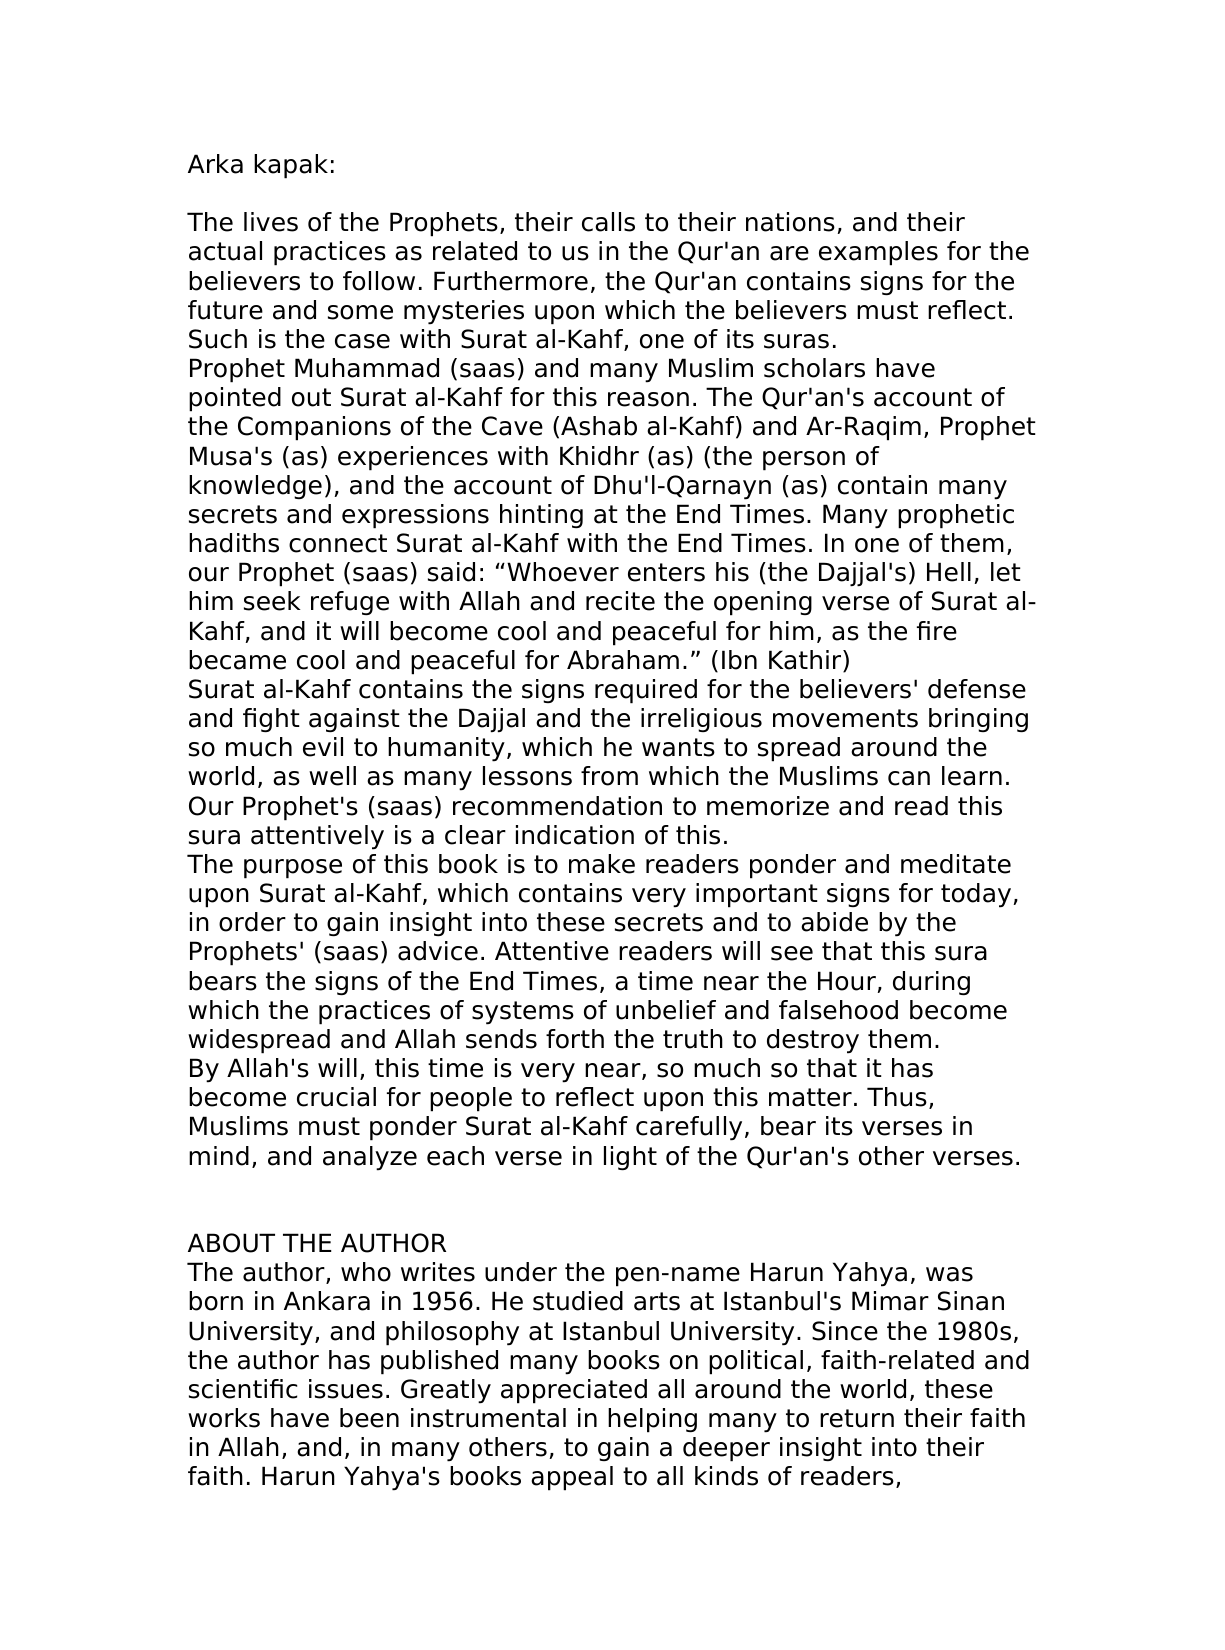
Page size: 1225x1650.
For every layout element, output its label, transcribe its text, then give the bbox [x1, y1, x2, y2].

text The lives of the Prophets, their calls to their nations, and their actual practices as related to us in the Qur'an are examples for the believers to follow. Furthermore, the Qur'an contains signs for the future and some mysteries upon which the believers must reflect. Such is the case with Surat al-Kahf, one of its suras. [187, 208, 1037, 354]
text Prophet Muhammad (saas) and many Muslim scholars have pointed out Surat al-Kahf for this reason. The Qur'an's account of the Companions of the Cave (Ashab al-Kahf) and Ar-Raqim, Prophet Musa's (as) experiences with Khidhr (as) (the person of knowledge), and the account of Dhu'l-Qarnayn (as) contain many secrets and expressions hinting at the End Times. Many prophetic hadiths connect Surat al-Kahf with the End Times. In one of them, our Prophet (saas) said: “Whoever enters his (the Dajjal's) Hell, let him seek refuge with Allah and recite the opening verse of Surat al-Kahf, and it will become cool and peaceful for him, as the fire became cool and peaceful for Abraham.” (Ibn Kathir) [187, 354, 1037, 675]
text ABOUT THE AUTHOR [187, 1229, 1037, 1258]
text The purpose of this book is to make readers ponder and meditate upon Surat al-Kahf, which contains very important signs for today, in order to gain insight into these secrets and to abide by the Prophets' (saas) advice. Attentive readers will see that this sura bears the signs of the End Times, a time near the Hour, during which the practices of systems of unbelief and falsehood become widespread and Allah sends forth the truth to destroy them. [187, 850, 1037, 1054]
text Surat al-Kahf contains the signs required for the believers' defense and fight against the Dajjal and the irreligious movements bringing so much evil to humanity, which he wants to spread around the world, as well as many lessons from which the Muslims can learn. Our Prophet's (saas) recommendation to memorize and read this sura attentively is a clear indication of this. [187, 675, 1037, 850]
text Arka kapak: [187, 150, 1037, 179]
text The author, who writes under the pen-name Harun Yahya, was born in Ankara in 1956. He studied arts at Istanbul's Mimar Sinan University, and philosophy at Istanbul University. Since the 1980s, the author has published many books on political, faith-related and scientific issues. Greatly appreciated all around the world, these works have been instrumental in helping many to return their faith in Allah, and, in many others, to gain a deeper insight into their faith. Harun Yahya's books appeal to all kinds of readers, [187, 1258, 1037, 1492]
text By Allah's will, this time is very near, so much so that it has become crucial for people to reflect upon this matter. Thus, Muslims must ponder Surat al-Kahf carefully, bear its verses in mind, and analyze each verse in light of the Qur'an's other verses. [187, 1054, 1037, 1171]
